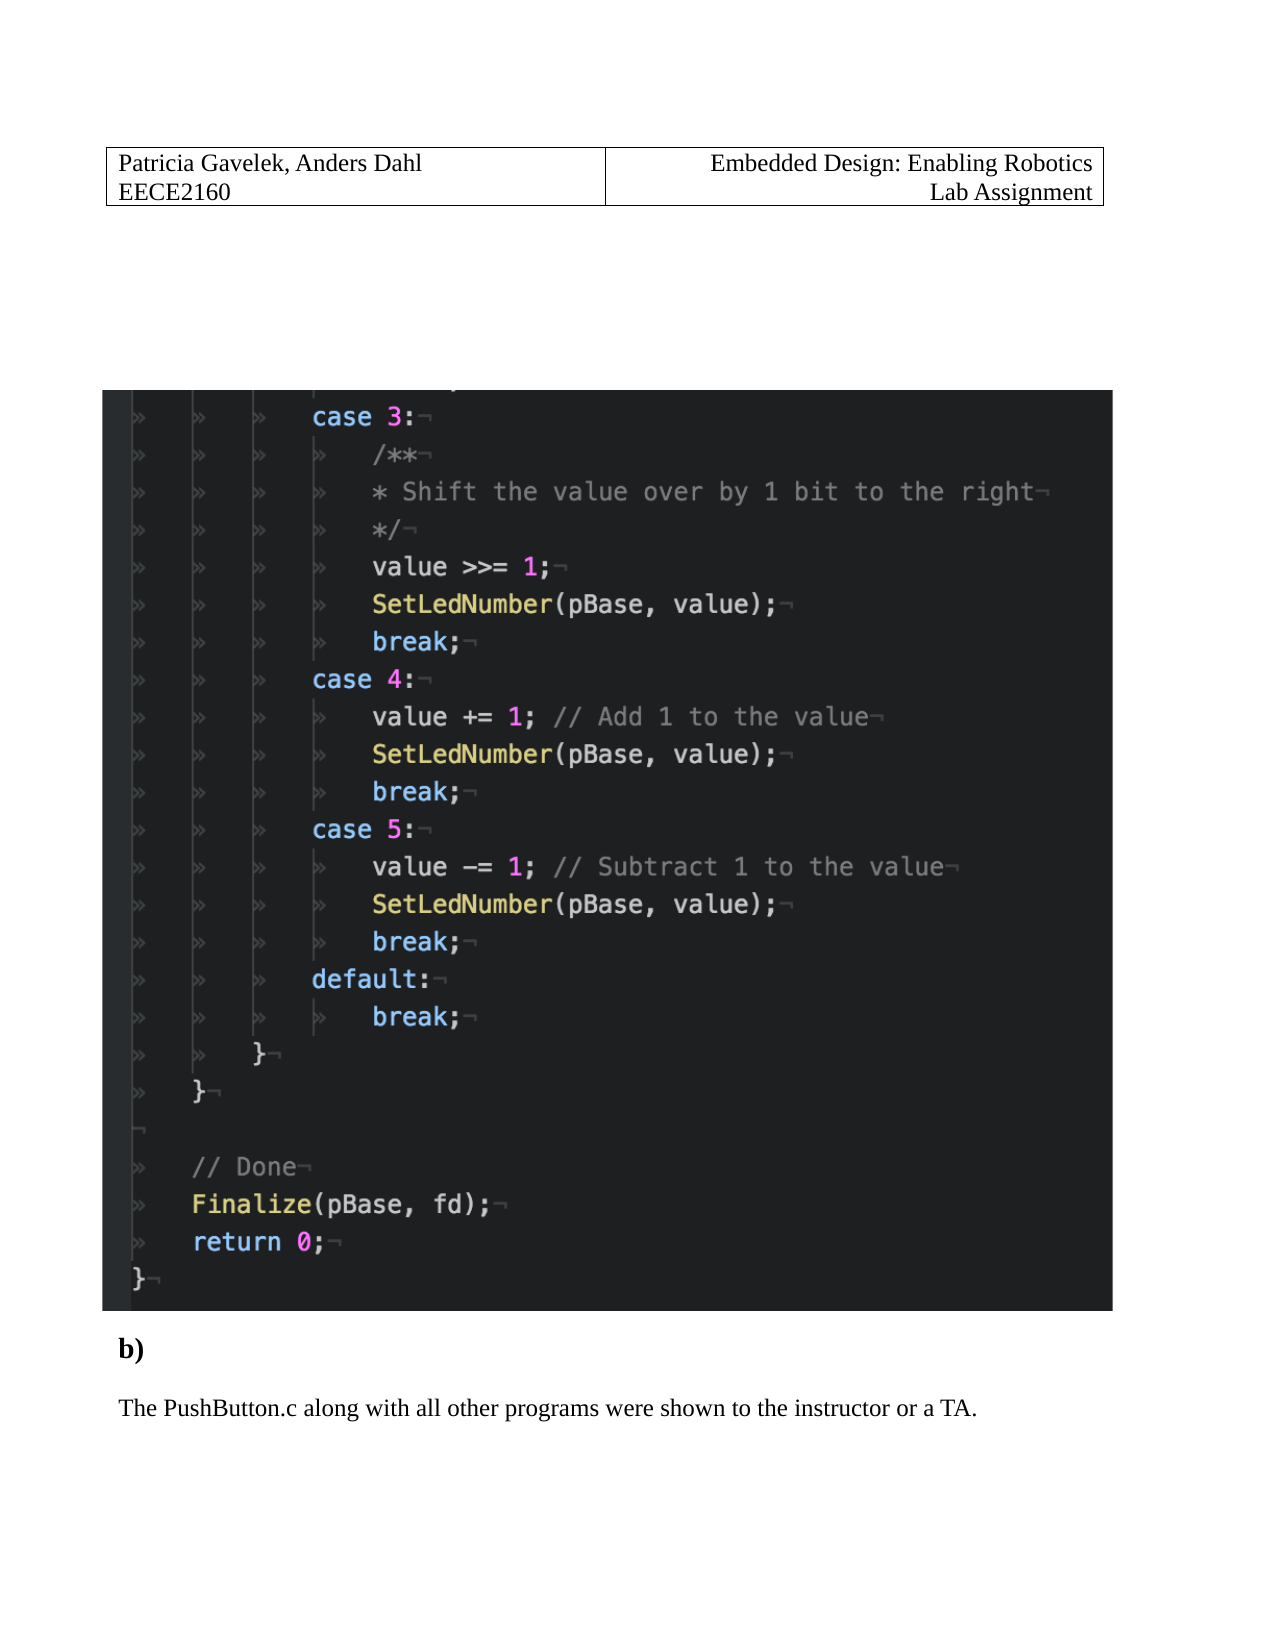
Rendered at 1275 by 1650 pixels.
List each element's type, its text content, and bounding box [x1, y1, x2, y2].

picture [102, 390, 1113, 1311]
text b) [118, 1331, 1157, 1364]
text The PushButton.c along with all other programs were shown to the instructor or a TA. [118, 1393, 1157, 1422]
